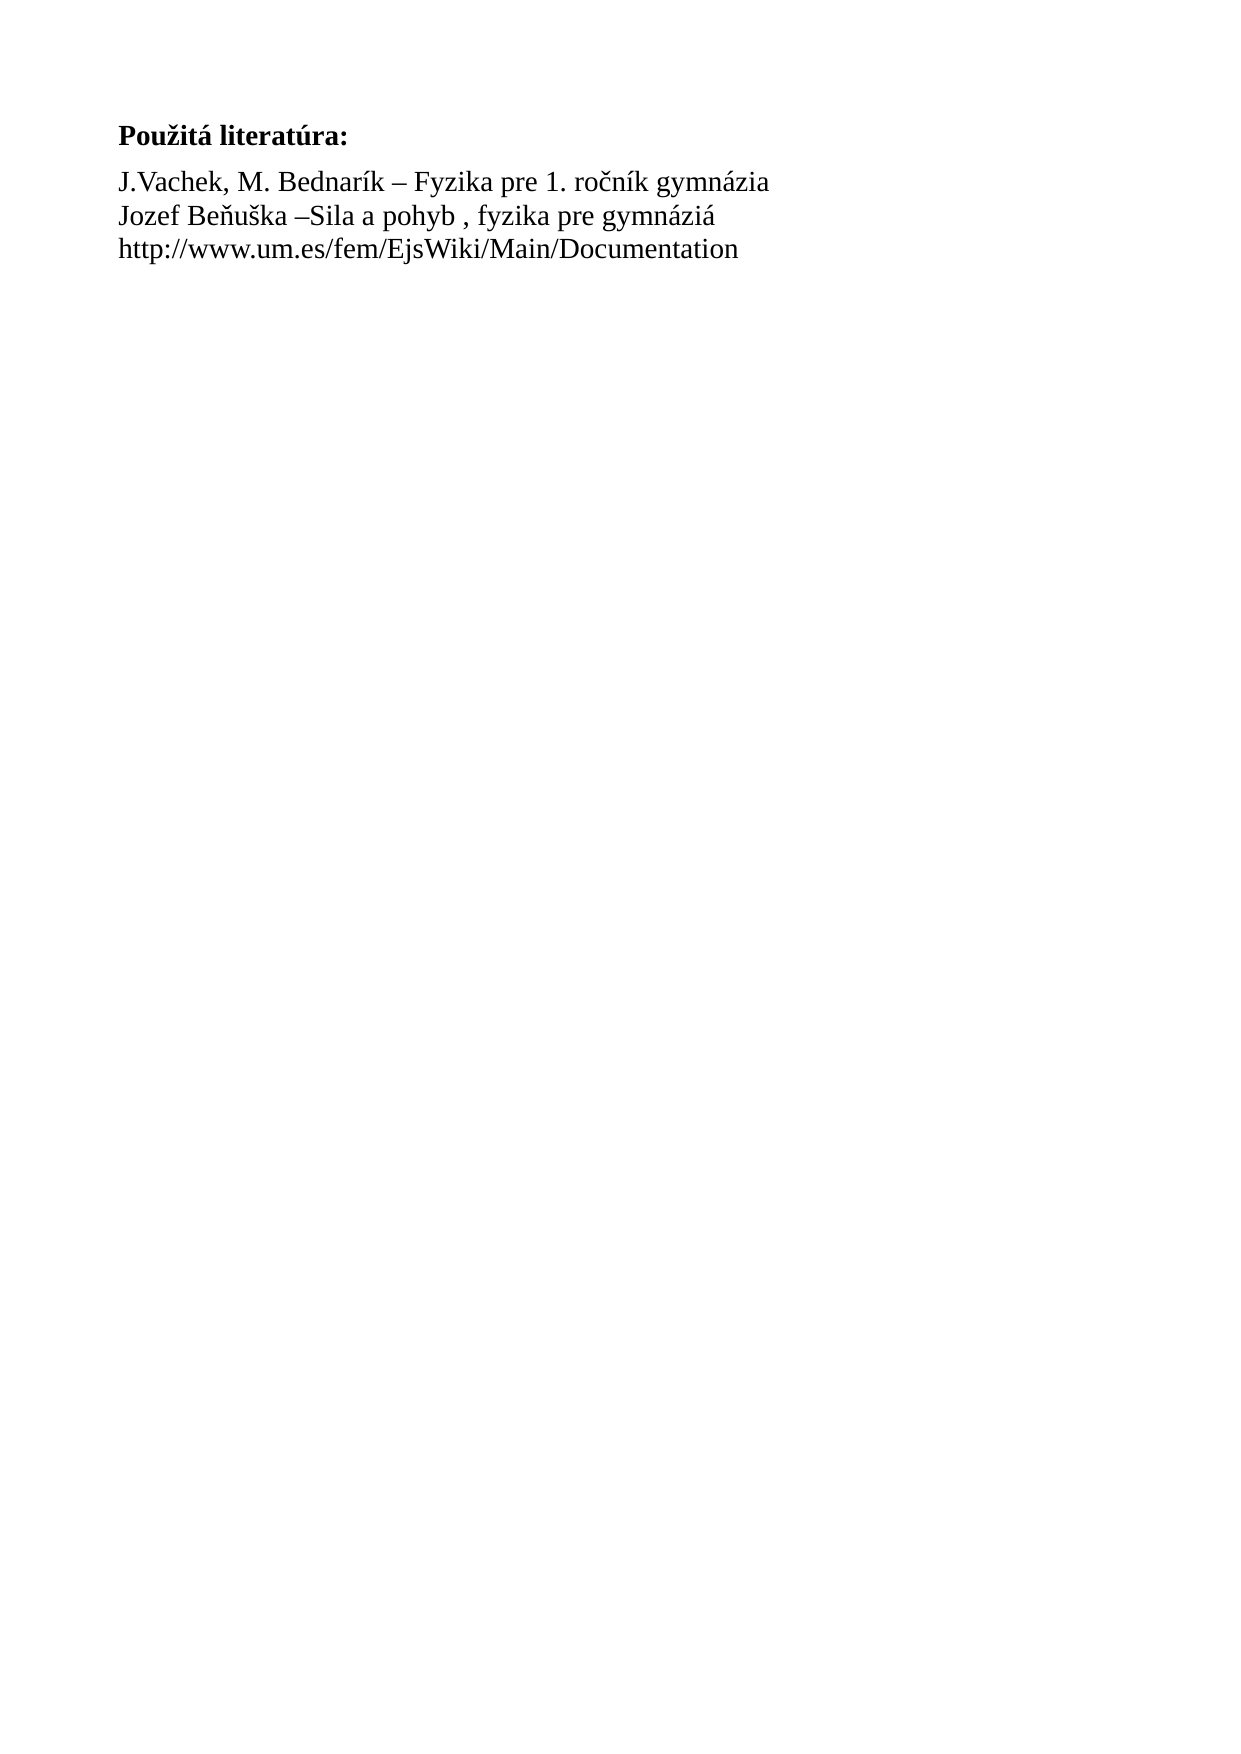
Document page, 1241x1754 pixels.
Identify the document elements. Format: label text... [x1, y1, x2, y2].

text Použitá literatúra: [118, 118, 1122, 152]
text http://www.um.es/fem/EjsWiki/Main/Documentation [118, 231, 1122, 265]
text J.Vachek, M. Bednarík – Fyzika pre 1. ročník gymnázia [118, 164, 1122, 198]
text Jozef Beňuška –Sila a pohyb , fyzika pre gymnáziá [118, 198, 1122, 231]
